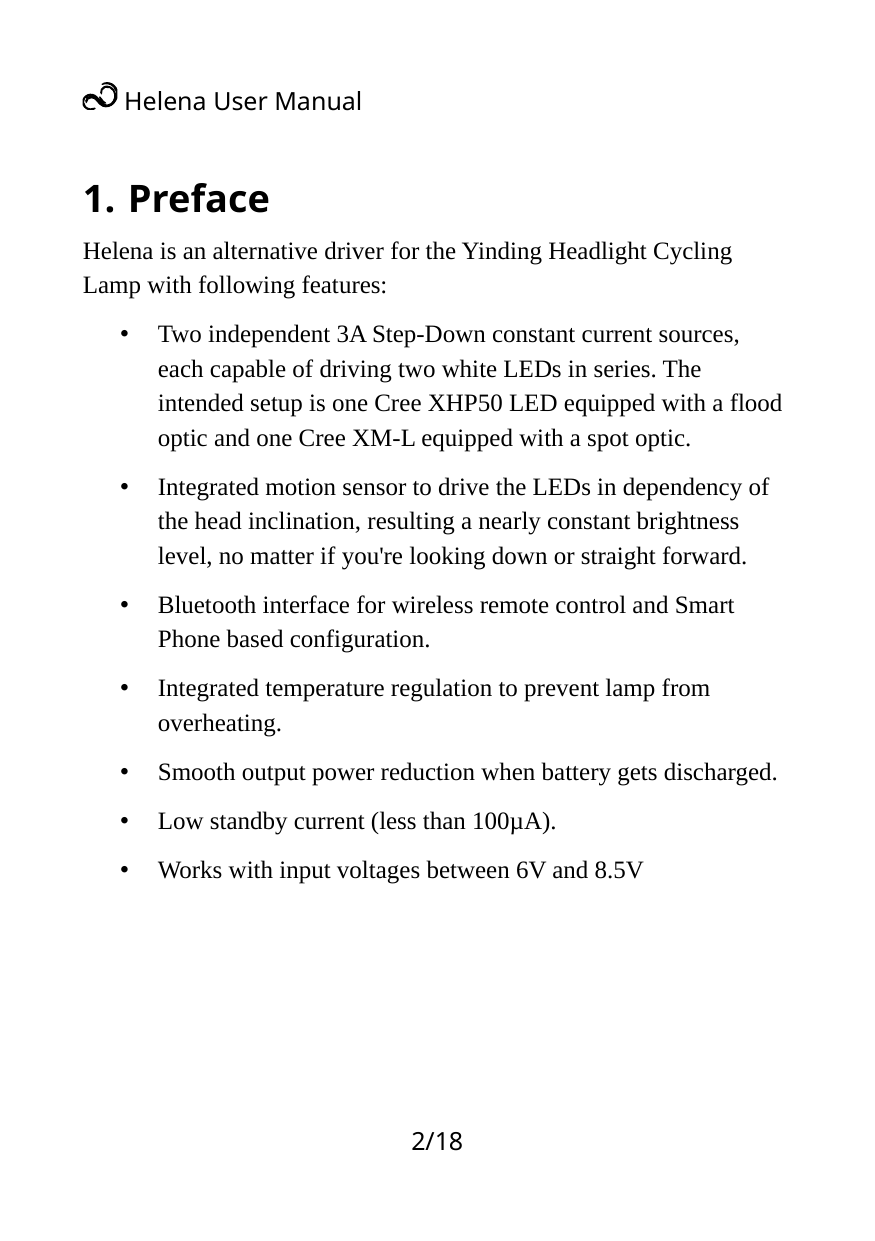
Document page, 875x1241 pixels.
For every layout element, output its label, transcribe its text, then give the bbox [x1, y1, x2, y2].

list Low standby current (less than 100µA). [120, 806, 791, 835]
list Smooth output power reduction when battery gets discharged. [120, 757, 791, 786]
list Two independent 3A Step-Down constant current sources, each capable of driving two white LEDs in series. The intended setup is one Cree XHP50 LED equipped with a flood optic and one Cree XM-L equipped with a spot optic. [120, 319, 791, 452]
list Bluetooth interface for wireless remote control and Smart Phone based configuration. [120, 590, 791, 653]
subtitle Preface [83, 172, 791, 223]
list Works with input voltages between 6V and 8.5V [120, 855, 791, 884]
text Helena is an alternative driver for the Yinding Headlight Cycling Lamp with following features: [83, 236, 791, 299]
list Integrated temperature regulation to prevent lamp from overheating. [120, 673, 791, 737]
list Integrated motion sensor to drive the LEDs in dependency of the head inclination, resulting a nearly constant brightness level, no matter if you're looking down or straight forward. [120, 472, 791, 569]
